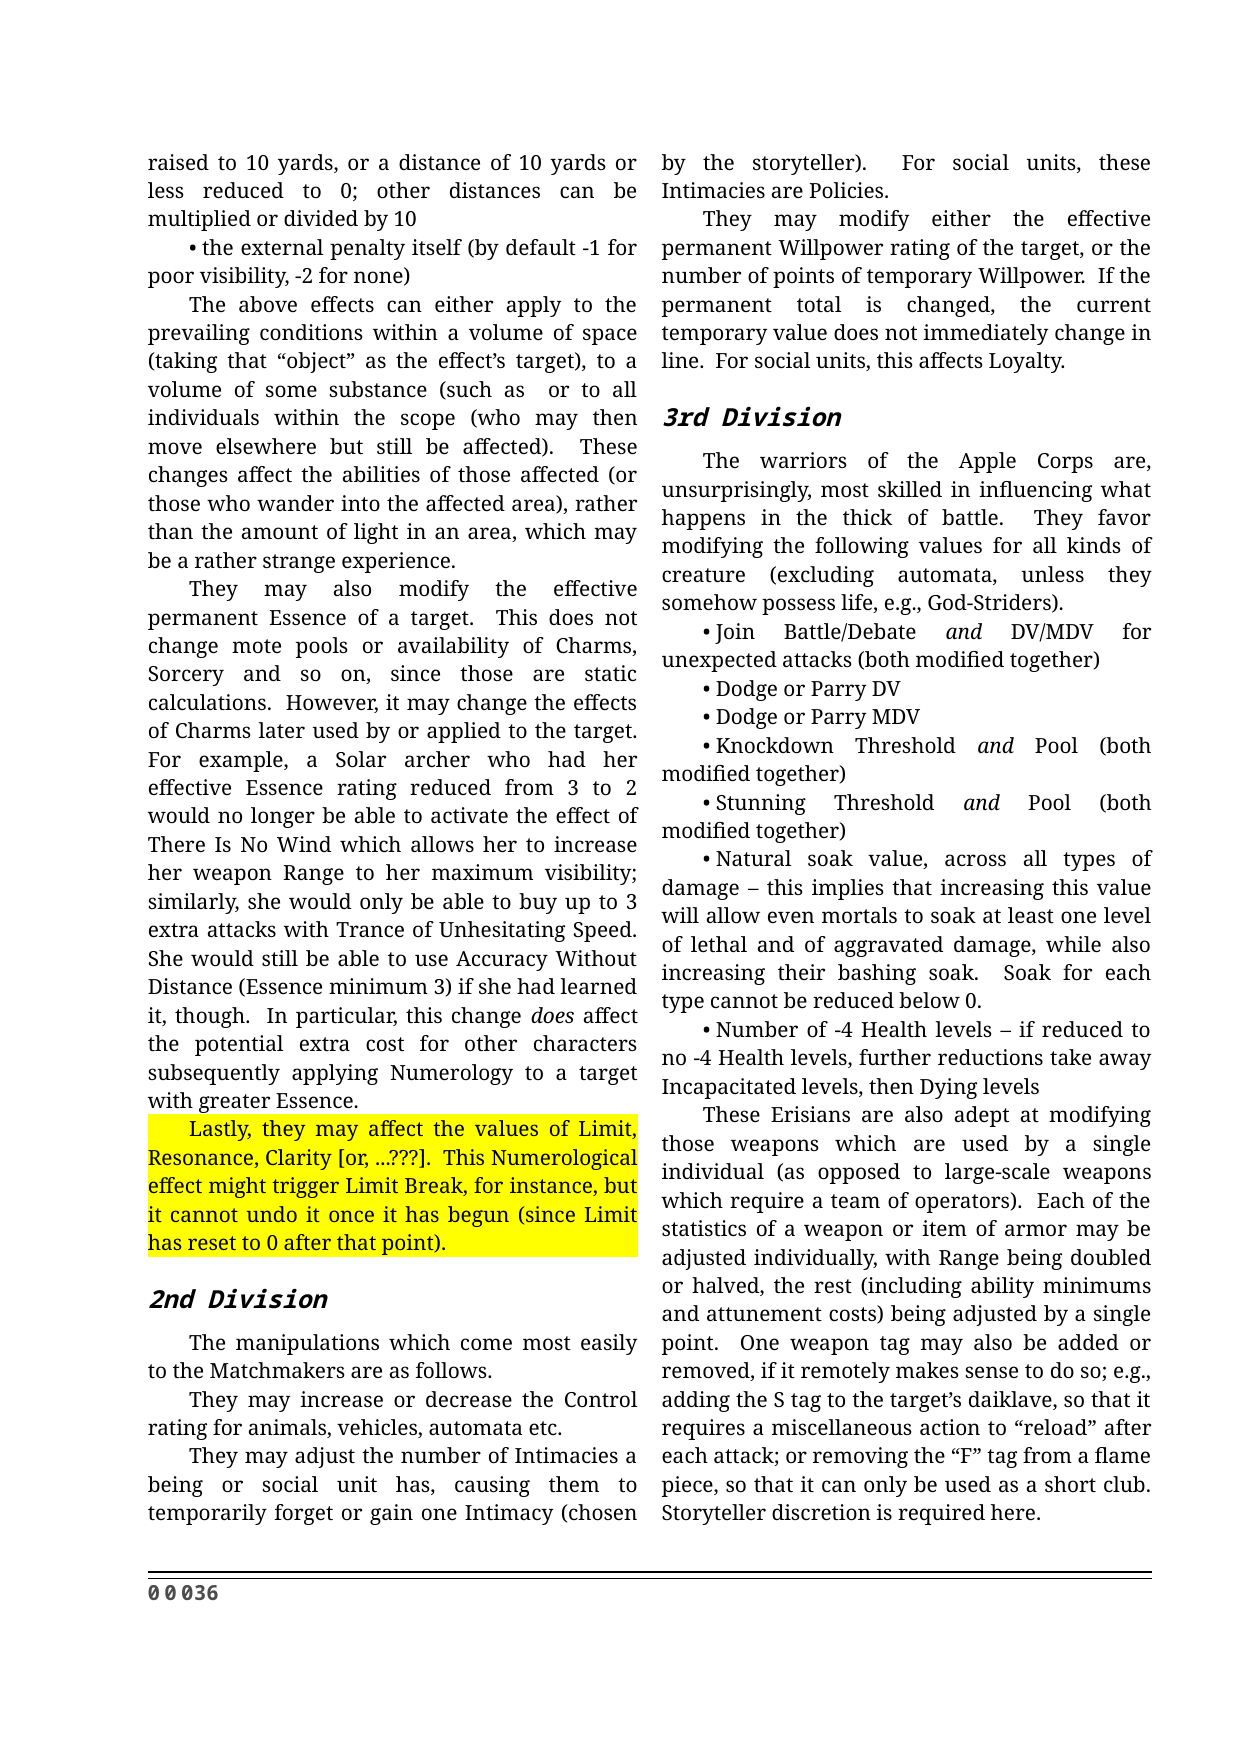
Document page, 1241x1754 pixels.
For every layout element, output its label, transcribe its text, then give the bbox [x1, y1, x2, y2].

list Knockdown Threshold and Pool (both modified together) [661, 731, 1152, 788]
text by the storyteller). For social units, these Intimacies are Policies. [661, 148, 1152, 204]
subtitle 2nd Division [148, 1282, 638, 1315]
list Stunning Threshold and Pool (both modified together) [661, 788, 1152, 844]
list Number of -4 Health levels – if reduced to no -4 Health levels, further reductions take away Incapacitated levels, then Dying levels [661, 1015, 1152, 1100]
text Lastly, they may affect the values of Limit, Resonance, Clarity [or, ...???]. This Numerological effect might trigger Limit Break, for instance, but it cannot undo it once it has begun (since Limit has reset to 0 after that point). [148, 1114, 638, 1257]
text The above effects can either apply to the prevailing conditions within a volume of space (taking that “object” as the effect’s target), to a volume of some substance (such as or to all individuals within the scope (who may then move elsewhere but still be affected). These changes affect the abilities of those affected (or those who wander into the affected area), rather than the amount of light in an area, which may be a rather strange experience. [148, 290, 638, 574]
text These Erisians are also adept at modifying those weapons which are used by a single individual (as opposed to large-scale weapons which require a team of operators). Each of the statistics of a weapon or item of armor may be adjusted individually, with Range being doubled or halved, the rest (including ability minimums and attunement costs) being adjusted by a single point. One weapon tag may also be added or removed, if it remotely makes sense to do so; e.g., adding the S tag to the target’s daiklave, so that it requires a miscellaneous action to “reload” after each attack; or removing the “F” tag from a flame piece, so that it can only be used as a short club. Storyteller discretion is required here. [661, 1100, 1152, 1527]
text They may modify either the effective permanent Willpower rating of the target, or the number of points of temporary Willpower. If the permanent total is changed, the current temporary value does not immediately change in line. For social units, this affects Loyalty. [661, 204, 1152, 375]
list the external penalty itself (by default -1 for poor visibility, -2 for none) [148, 233, 638, 290]
text They may increase or decrease the Control rating for animals, vehicles, automata etc. [148, 1385, 638, 1442]
list Join Battle/Debate and DV/MDV for unexpected attacks (both modified together) [661, 617, 1152, 674]
text The warriors of the Apple Corps are, unsurprisingly, most skilled in influencing what happens in the thick of battle. They favor modifying the following values for all kinds of creature (excluding automata, unless they somehow possess life, e.g., God-Striders). [661, 446, 1152, 617]
text They may adjust the number of Intimacies a being or social unit has, causing them to temporarily forget or gain one Intimacy (chosen [148, 1442, 638, 1527]
list raised to 10 yards, or a distance of 10 yards or less reduced to 0; other distances can be multiplied or divided by 10 [148, 148, 638, 233]
subtitle 3rd Division [661, 400, 1152, 434]
text They may also modify the effective permanent Essence of a target. This does not change mote pools or availability of Charms, Sorcery and so on, since those are static calculations. However, it may change the effects of Charms later used by or applied to the target. For example, a Solar archer who had her effective Essence rating reduced from 3 to 2 would no longer be able to activate the effect of There Is No Wind which allows her to increase her weapon Range to her maximum visibility; similarly, she would only be able to buy up to 3 extra attacks with Trance of Unhesitating Speed. She would still be able to use Accuracy Without Distance (Essence minimum 3) if she had learned it, though. In particular, this change does affect the potential extra cost for other characters subsequently applying Numerology to a target with greater Essence. [148, 574, 638, 1114]
list Dodge or Parry MDV [661, 702, 1152, 731]
text The manipulations which come most easily to the Matchmakers are as follows. [148, 1328, 638, 1385]
list Natural soak value, across all types of damage – this implies that increasing this value will allow even mortals to soak at least one level of lethal and of aggravated damage, while also increasing their bashing soak. Soak for each type cannot be reduced below 0. [661, 844, 1152, 1015]
list Dodge or Parry DV [661, 674, 1152, 702]
